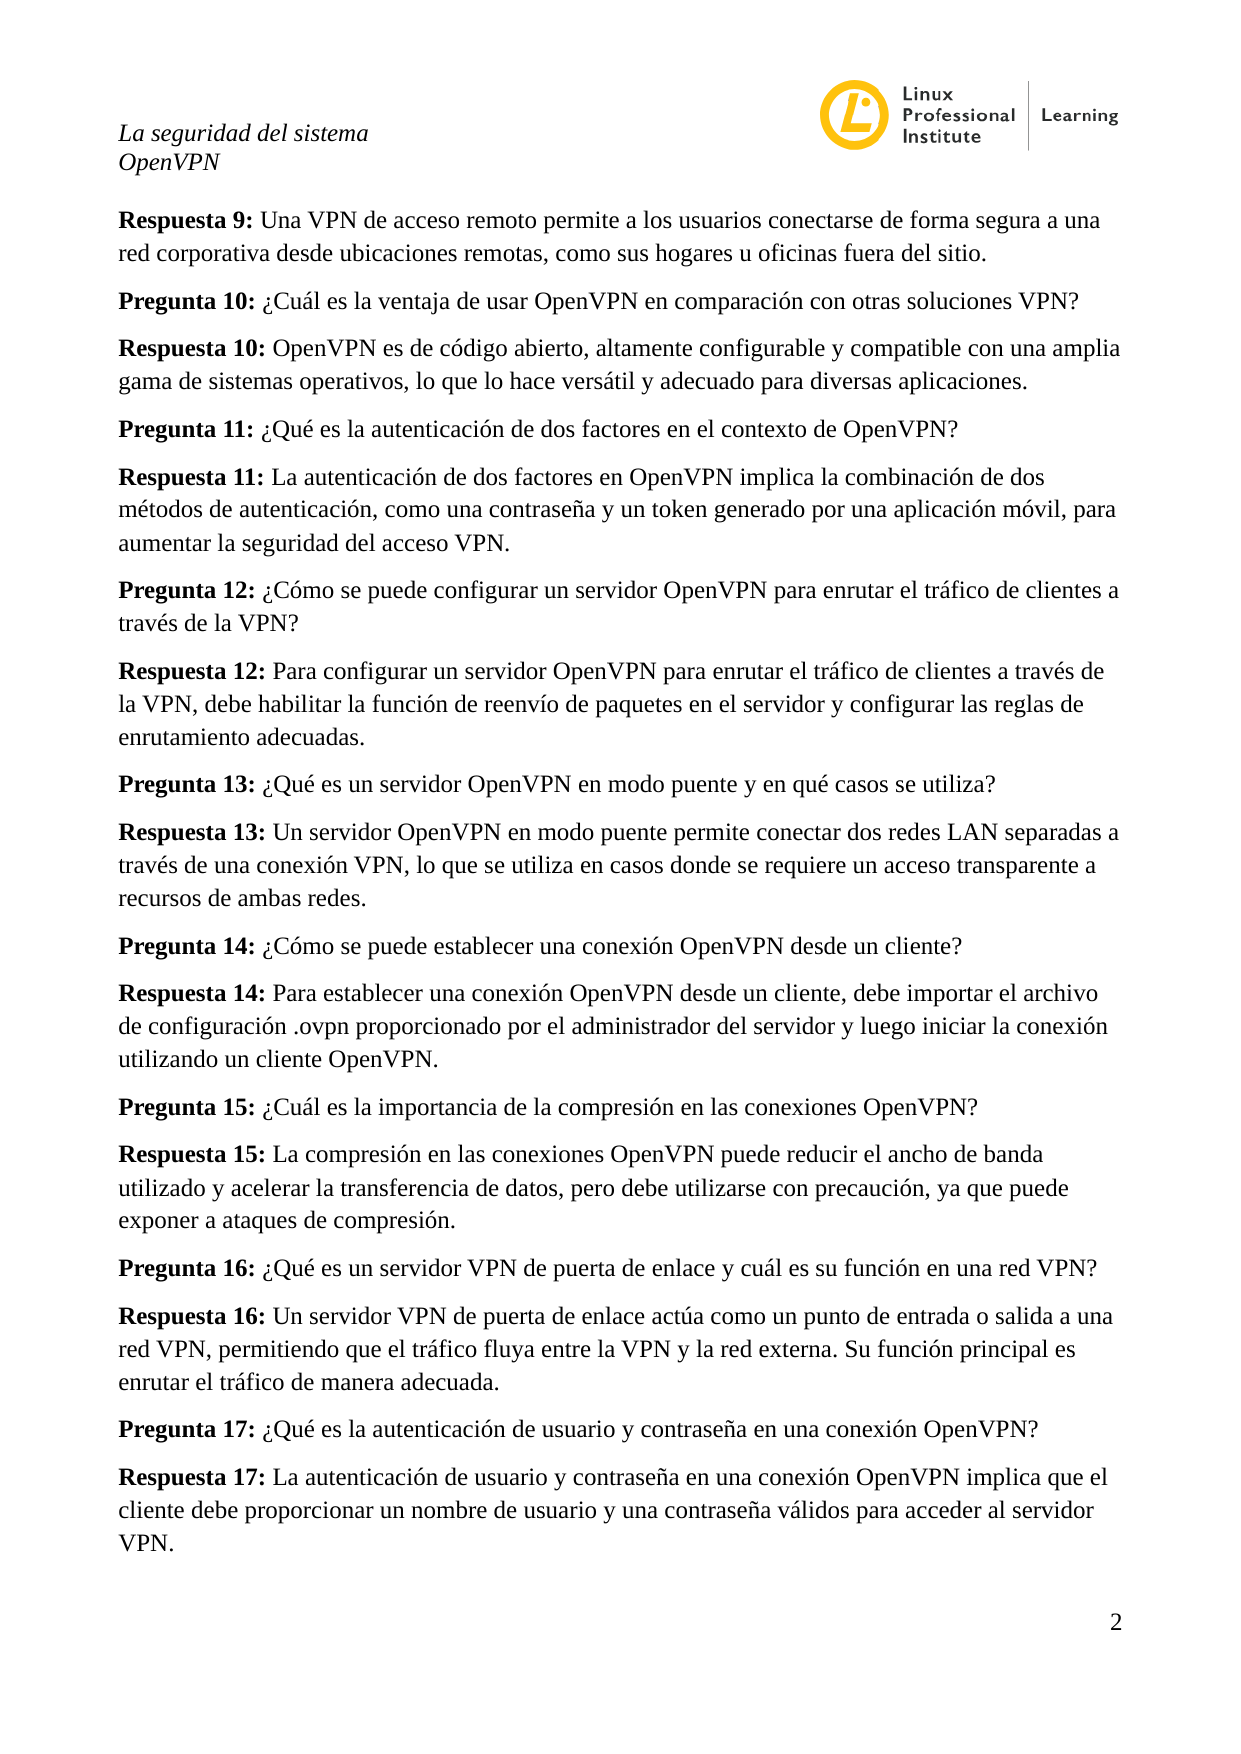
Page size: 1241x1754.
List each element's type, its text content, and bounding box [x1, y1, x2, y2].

text Respuesta 11: La autenticación de dos factores en OpenVPN implica la combinación de dos métodos de autenticación, como una contraseña y un token generado por una aplicación móvil, para aumentar la seguridad del acceso VPN. [118, 462, 1122, 556]
text Pregunta 17: ¿Qué es la autenticación de usuario y contraseña en una conexión OpenVPN? [118, 1414, 1122, 1443]
text Respuesta 14: Para establecer una conexión OpenVPN desde un cliente, debe importar el archivo de configuración .ovpn proporcionado por el administrador del servidor y luego iniciar la conexión utilizando un cliente OpenVPN. [118, 978, 1122, 1073]
text Pregunta 14: ¿Cómo se puede establecer una conexión OpenVPN desde un cliente? [118, 931, 1122, 959]
text Respuesta 10: OpenVPN es de código abierto, altamente configurable y compatible con una amplia gama de sistemas operativos, lo que lo hace versátil y adecuado para diversas aplicaciones. [118, 333, 1122, 395]
picture [819, 79, 1119, 151]
text Respuesta 12: Para configurar un servidor OpenVPN para enrutar el tráfico de clientes a través de la VPN, debe habilitar la función de reenvío de paquetes en el servidor y configurar las reglas de enrutamiento adecuadas. [118, 656, 1122, 751]
text Pregunta 10: ¿Cuál es la ventaja de usar OpenVPN en comparación con otras soluciones VPN? [118, 286, 1122, 314]
text Respuesta 15: La compresión en las conexiones OpenVPN puede reducir el ancho de banda utilizado y acelerar la transferencia de datos, pero debe utilizarse con precaución, ya que puede exponer a ataques de compresión. [118, 1139, 1122, 1234]
text Respuesta 16: Un servidor VPN de puerta de enlace actúa como un punto de entrada o salida a una red VPN, permitiendo que el tráfico fluya entre la VPN y la red externa. Su función principal es enrutar el tráfico de manera adecuada. [118, 1301, 1122, 1396]
text Respuesta 17: La autenticación de usuario y contraseña en una conexión OpenVPN implica que el cliente debe proporcionar un nombre de usuario y una contraseña válidos para acceder al servidor VPN. [118, 1462, 1122, 1557]
text Pregunta 12: ¿Cómo se puede configurar un servidor OpenVPN para enrutar el tráfico de clientes a través de la VPN? [118, 575, 1122, 637]
text Pregunta 16: ¿Qué es un servidor VPN de puerta de enlace y cuál es su función en una red VPN? [118, 1253, 1122, 1282]
text Respuesta 13: Un servidor OpenVPN en modo puente permite conectar dos redes LAN separadas a través de una conexión VPN, lo que se utiliza en casos donde se requiere un acceso transparente a recursos de ambas redes. [118, 817, 1122, 912]
text Pregunta 15: ¿Cuál es la importancia de la compresión en las conexiones OpenVPN? [118, 1092, 1122, 1121]
text Pregunta 13: ¿Qué es un servidor OpenVPN en modo puente y en qué casos se utiliza? [118, 769, 1122, 798]
text Respuesta 9: Una VPN de acceso remoto permite a los usuarios conectarse de forma segura a una red corporativa desde ubicaciones remotas, como sus hogares u oficinas fuera del sitio. [118, 205, 1122, 267]
text Pregunta 11: ¿Qué es la autenticación de dos factores en el contexto de OpenVPN? [118, 414, 1122, 443]
